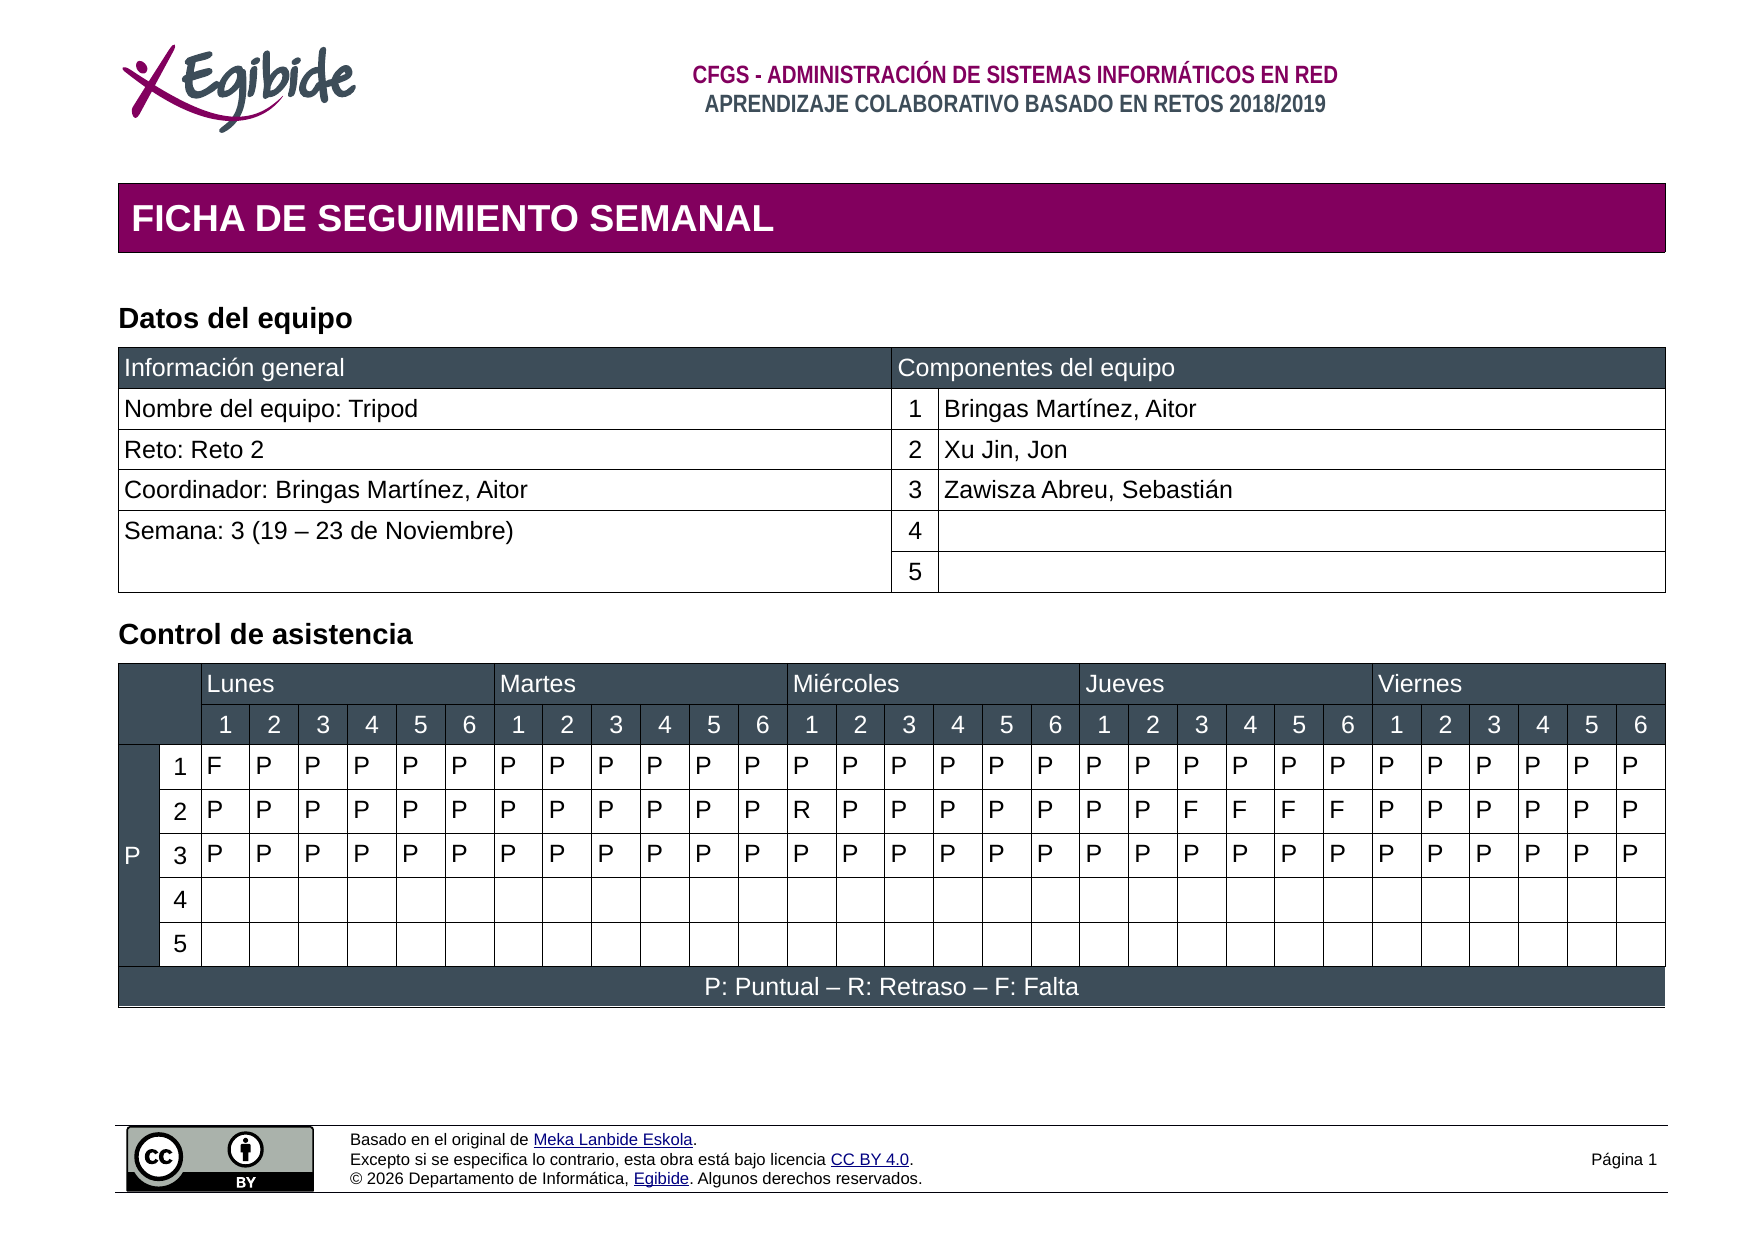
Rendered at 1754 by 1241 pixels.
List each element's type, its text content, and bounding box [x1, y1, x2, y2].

table_cell P: Puntual – R: Retraso – F: Falta [119, 967, 1665, 1006]
table_cell [446, 923, 494, 966]
table_cell Reto: Reto 2 [119, 430, 891, 469]
table_cell P [1275, 834, 1323, 877]
table_cell [1129, 878, 1177, 921]
table_cell P [250, 745, 298, 789]
table_cell [250, 878, 298, 921]
subtitle Control de asistencia [118, 617, 1665, 650]
table_cell P [934, 834, 982, 877]
table_cell [885, 878, 933, 921]
table_cell P [543, 790, 591, 833]
table_cell 5 [160, 923, 201, 966]
table_cell 5 [1275, 705, 1323, 744]
table_cell P [1568, 790, 1616, 833]
table_cell 4 [160, 878, 201, 921]
table_header Lunes [202, 664, 494, 704]
table_cell [202, 878, 249, 921]
table_cell P [983, 790, 1031, 833]
table_cell P [299, 745, 347, 789]
table_cell P [739, 790, 787, 833]
table_cell P [1227, 745, 1274, 789]
table_cell 5 [397, 705, 445, 744]
table_cell [495, 878, 542, 921]
table_cell P [1470, 834, 1518, 877]
table_cell P [1080, 745, 1128, 789]
table_cell P [592, 834, 640, 877]
table_cell [1227, 878, 1274, 921]
table_cell P [1324, 834, 1372, 877]
table_cell 2 [1129, 705, 1177, 744]
table_cell [1470, 878, 1518, 921]
table_cell P [983, 745, 1031, 789]
table_cell P [543, 834, 591, 877]
table_cell F [1324, 790, 1372, 833]
table_cell 3 [1470, 705, 1518, 744]
table_cell P [1422, 834, 1469, 877]
table_cell 5 [690, 705, 738, 744]
table_cell 1 [1080, 705, 1128, 744]
table_cell P [348, 834, 396, 877]
table_cell [543, 923, 591, 966]
table_cell P [690, 834, 738, 877]
table_cell P [885, 745, 933, 789]
table_cell 1 [892, 389, 938, 428]
table_cell 2 [543, 705, 591, 744]
table_cell P [739, 834, 787, 877]
table_cell P [543, 745, 591, 789]
table_cell 4 [1519, 705, 1567, 744]
table_cell P [202, 834, 249, 877]
table_cell 6 [1032, 705, 1079, 744]
table_cell 6 [446, 705, 494, 744]
table_cell P [1129, 834, 1177, 877]
table_cell 6 [739, 705, 787, 744]
table_cell P [348, 790, 396, 833]
table_cell [1373, 878, 1421, 921]
table_cell P [1324, 745, 1372, 789]
table_cell [1568, 878, 1616, 921]
table_cell [397, 878, 445, 921]
table_cell P [1032, 790, 1079, 833]
table_header Componentes del equipo [892, 348, 1665, 388]
table_cell 1 [495, 705, 542, 744]
table_cell [934, 878, 982, 921]
table_cell P [1080, 790, 1128, 833]
table_cell [1422, 878, 1469, 921]
table_cell [1178, 923, 1226, 966]
table_cell P [119, 745, 159, 966]
table_cell [1617, 878, 1665, 921]
table_cell [641, 878, 689, 921]
table_cell P [837, 834, 884, 877]
table_cell 4 [934, 705, 982, 744]
table_cell [739, 878, 787, 921]
table_header Jueves [1080, 664, 1372, 704]
table_cell P [885, 790, 933, 833]
table_cell [1032, 878, 1079, 921]
table_cell 1 [1373, 705, 1421, 744]
table_cell P [592, 745, 640, 789]
table_cell F [1227, 790, 1274, 833]
table_cell [1373, 923, 1421, 966]
table_cell Bringas Martínez, Aitor [939, 389, 1665, 428]
table_cell F [202, 745, 249, 789]
table_cell P [1373, 745, 1421, 789]
table_cell P [788, 745, 836, 789]
table_cell P [1032, 834, 1079, 877]
table_cell [690, 923, 738, 966]
table_cell P [1519, 834, 1567, 877]
table_cell [1080, 878, 1128, 921]
table_cell [641, 923, 689, 966]
table_cell P [690, 790, 738, 833]
table_cell P [1617, 745, 1665, 789]
table_cell [939, 552, 1665, 591]
table_cell P [641, 834, 689, 877]
table_cell [739, 923, 787, 966]
table_cell [543, 878, 591, 921]
table_cell P [641, 745, 689, 789]
table_cell P [397, 745, 445, 789]
table_cell P [885, 834, 933, 877]
table_cell R [788, 790, 836, 833]
table_cell P [1617, 790, 1665, 833]
table_cell Semana: 3 (19 – 23 de Noviembre) [119, 511, 891, 591]
table_cell P [1178, 834, 1226, 877]
table_cell [690, 878, 738, 921]
table_cell 3 [160, 834, 201, 877]
table_cell 2 [160, 790, 201, 833]
table_cell 5 [983, 705, 1031, 744]
table_cell P [348, 745, 396, 789]
table_cell [1178, 878, 1226, 921]
table_cell [1519, 923, 1567, 966]
table_cell [299, 878, 347, 921]
table_cell Coordinador: Bringas Martínez, Aitor [119, 470, 891, 510]
table_cell [1617, 923, 1665, 966]
table_cell [592, 923, 640, 966]
table_cell 3 [299, 705, 347, 744]
subtitle Ficha de seguimiento semanal [119, 184, 1665, 252]
table_cell P [446, 790, 494, 833]
table_cell [1324, 923, 1372, 966]
table_cell P [1470, 790, 1518, 833]
table_cell P [934, 790, 982, 833]
table_cell P [1373, 790, 1421, 833]
table_cell 2 [1422, 705, 1469, 744]
table_cell [837, 878, 884, 921]
table_cell P [1129, 790, 1177, 833]
table_header Miércoles [788, 664, 1079, 704]
table_cell P [1568, 834, 1616, 877]
table_cell 2 [892, 430, 938, 469]
table_cell [250, 923, 298, 966]
table_cell [1422, 923, 1469, 966]
table_cell [983, 878, 1031, 921]
table_header Información general [119, 348, 891, 388]
table_cell F [1178, 790, 1226, 833]
table_cell [837, 923, 884, 966]
table_cell P [250, 834, 298, 877]
table_cell [1568, 923, 1616, 966]
table_cell P [1227, 834, 1274, 877]
table_cell P [1519, 745, 1567, 789]
table_cell [1470, 923, 1518, 966]
table_cell [397, 923, 445, 966]
table_cell P [1275, 745, 1323, 789]
table_cell P [837, 745, 884, 789]
table_cell P [397, 834, 445, 877]
table_header Martes [495, 664, 787, 704]
table_cell P [250, 790, 298, 833]
table_header Viernes [1373, 664, 1665, 704]
table_cell P [934, 745, 982, 789]
table_cell 6 [1324, 705, 1372, 744]
table_cell P [1617, 834, 1665, 877]
table_cell 1 [160, 745, 201, 789]
table_cell P [446, 745, 494, 789]
table_cell [983, 923, 1031, 966]
table_cell F [1275, 790, 1323, 833]
table_cell 4 [348, 705, 396, 744]
table_cell 1 [202, 705, 249, 744]
table_cell [1275, 923, 1323, 966]
table_cell [788, 923, 836, 966]
table_cell P [1470, 745, 1518, 789]
table_cell P [495, 745, 542, 789]
table_cell [202, 923, 249, 966]
table_cell P [837, 790, 884, 833]
table_cell P [446, 834, 494, 877]
table_cell [495, 923, 542, 966]
table_cell P [495, 790, 542, 833]
table_cell P [1422, 790, 1469, 833]
table_cell [1032, 923, 1079, 966]
table_cell [1227, 923, 1274, 966]
table_cell P [739, 745, 787, 789]
table_cell P [1178, 745, 1226, 789]
table_cell P [299, 834, 347, 877]
table_cell 4 [641, 705, 689, 744]
table_cell P [788, 834, 836, 877]
table_cell 3 [892, 470, 938, 510]
table_cell 2 [837, 705, 884, 744]
table_cell 2 [250, 705, 298, 744]
table_cell 4 [892, 511, 938, 551]
table_cell [299, 923, 347, 966]
table_cell [1080, 923, 1128, 966]
table_cell P [592, 790, 640, 833]
subtitle Datos del equipo [118, 301, 1665, 334]
table_cell P [690, 745, 738, 789]
table_cell P [202, 790, 249, 833]
table_cell 1 [788, 705, 836, 744]
table_cell [788, 878, 836, 921]
table_cell [592, 878, 640, 921]
table_cell [1324, 878, 1372, 921]
table_cell 5 [892, 552, 938, 591]
table_cell [348, 923, 396, 966]
table_cell [939, 511, 1665, 551]
table_cell P [397, 790, 445, 833]
table_cell [1519, 878, 1567, 921]
table_cell Zawisza Abreu, Sebastián [939, 470, 1665, 510]
table_cell 4 [1227, 705, 1274, 744]
table_cell P [299, 790, 347, 833]
table_cell 6 [1617, 705, 1665, 744]
table_cell [885, 923, 933, 966]
table_cell [1129, 923, 1177, 966]
table_cell Xu Jin, Jon [939, 430, 1665, 469]
table_cell [348, 878, 396, 921]
table_cell 3 [1178, 705, 1226, 744]
table_cell P [1080, 834, 1128, 877]
table_cell [446, 878, 494, 921]
table_cell P [1568, 745, 1616, 789]
table_cell P [641, 790, 689, 833]
table_cell P [1032, 745, 1079, 789]
table_header [119, 664, 201, 744]
table_cell P [983, 834, 1031, 877]
table_cell 3 [885, 705, 933, 744]
table_cell P [1129, 745, 1177, 789]
table_cell 3 [592, 705, 640, 744]
table_cell [1275, 878, 1323, 921]
table_cell P [1519, 790, 1567, 833]
table_cell [934, 923, 982, 966]
table_cell Nombre del equipo: Tripod [119, 389, 891, 428]
table_cell P [1373, 834, 1421, 877]
table_cell 5 [1568, 705, 1616, 744]
table_cell P [495, 834, 542, 877]
table_cell P [1422, 745, 1469, 789]
